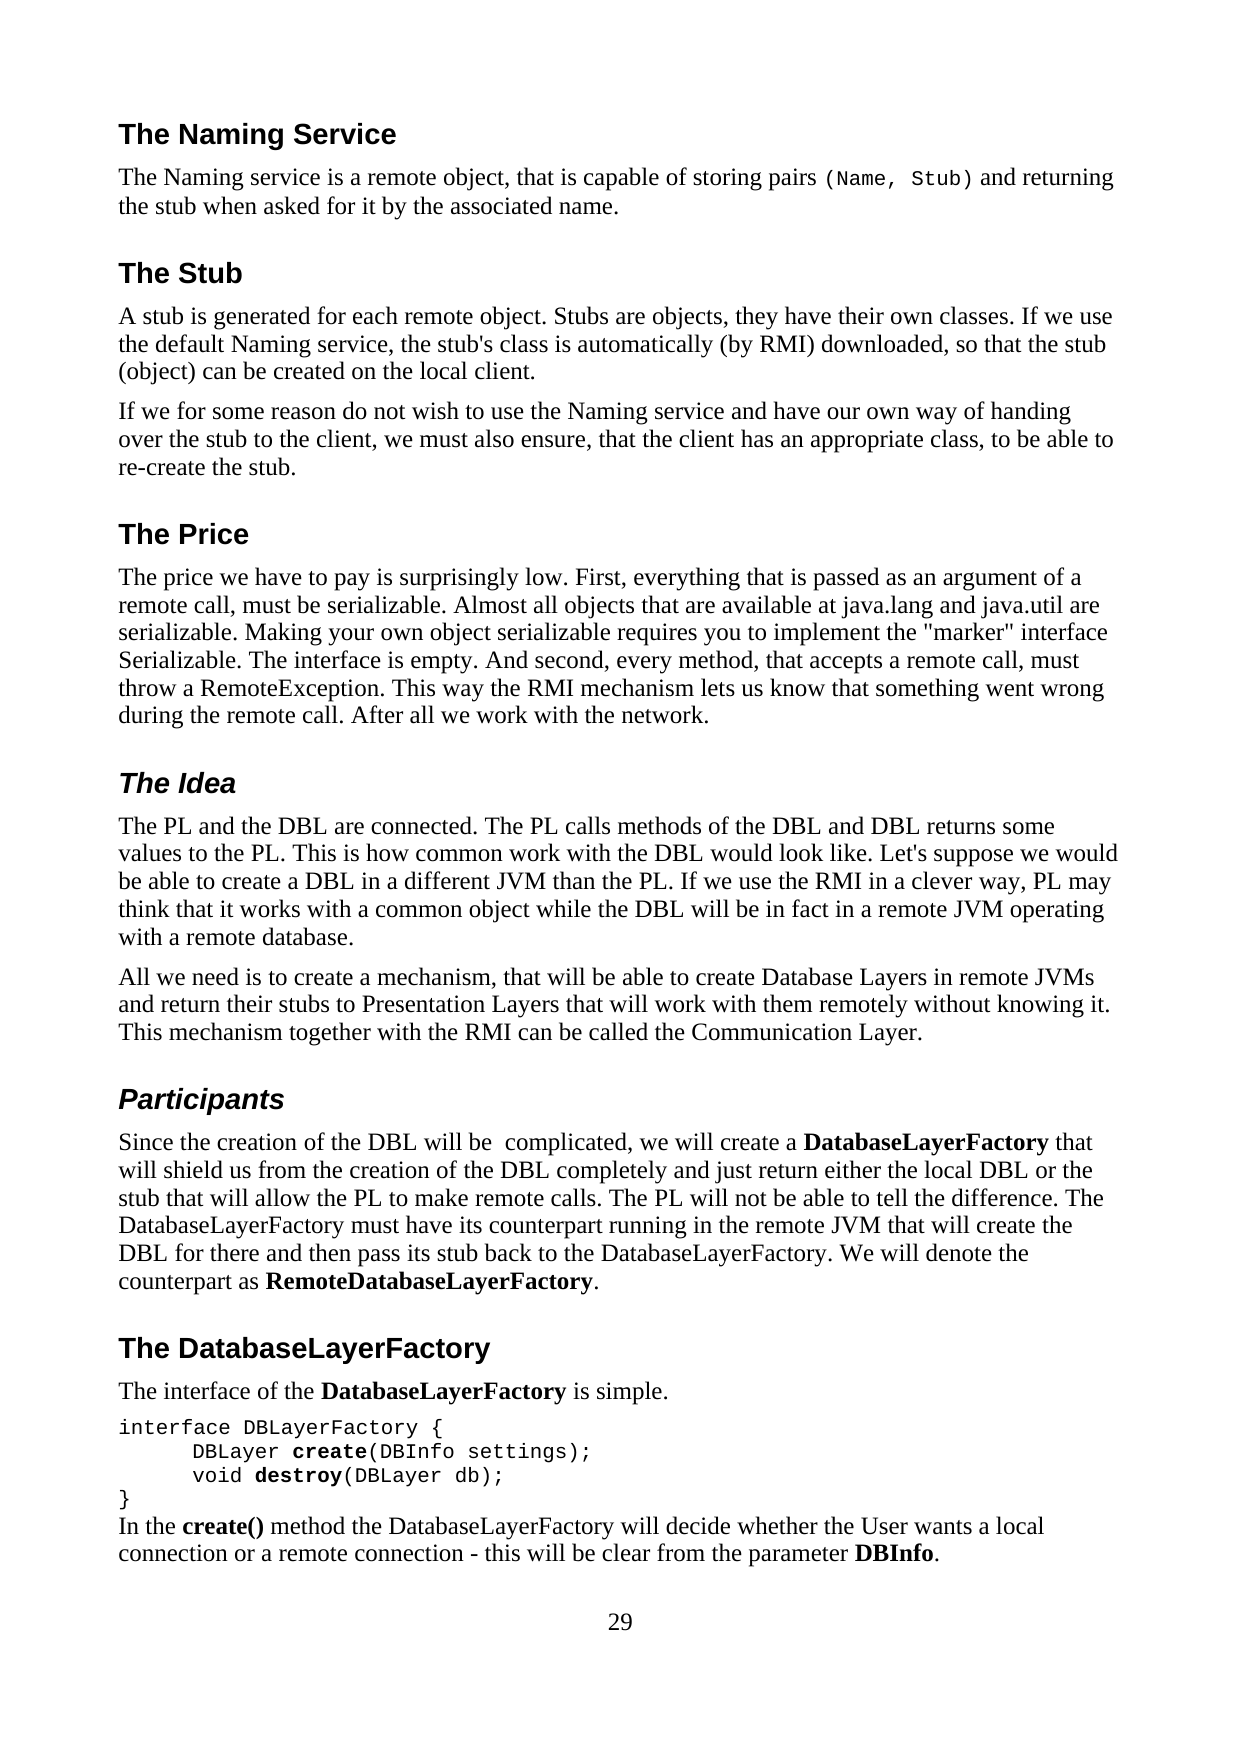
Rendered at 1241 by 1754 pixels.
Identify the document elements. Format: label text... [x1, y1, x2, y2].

subtitle Participants [118, 1083, 1122, 1116]
subtitle The Stub [118, 257, 1122, 289]
text All we need is to create a mechanism, that will be able to create Database Layers in remote JVMs and return their stubs to Presentation Layers that will work with them remotely without knowing it. This mechanism together with the RMI can be called the Communication Layer. [118, 963, 1122, 1046]
subtitle The Naming Service [118, 118, 1122, 151]
text In the create() method the DatabaseLayerFactory will decide whether the User wants a local connection or a remote connection - this will be clear from the parameter DBInfo. [118, 1512, 1122, 1567]
text The price we have to pay is surprisingly low. First, everything that is passed as an argument of a remote call, must be serializable. Almost all objects that are available at java.lang and java.util are serializable. Making your own object serializable requires you to implement the "marker" interface Serializable. The interface is empty. And second, every method, that accepts a remote call, must throw a RemoteException. This way the RMI mechanism lets us know that something went wrong during the remote call. After all we work with the network. [118, 563, 1122, 729]
text Since the creation of the DBL will be complicated, we will create a DatabaseLayerFactory that will shield us from the creation of the DBL completely and just return either the local DBL or the stub that will allow the PL to make remote calls. The PL will not be able to tell the difference. The DatabaseLayerFactory must have its counterpart running in the remote JVM that will create the DBL for there and then pass its stub back to the DatabaseLayerFactory. We will denote the counterpart as RemoteDatabaseLayerFactory. [118, 1128, 1122, 1295]
text The interface of the DatabaseLayerFactory is simple. [118, 1377, 1122, 1405]
text A stub is generated for each remote object. Stubs are objects, they have their own classes. If we use the default Naming service, the stub's class is automatically (by RMI) downloaded, so that the stub (object) can be created on the local client. [118, 302, 1122, 385]
text The PL and the DBL are connected. The PL calls methods of the DBL and DBL returns some values to the PL. This is how common work with the DBL would look like. Let's suppose we would be able to create a DBL in a different JVM than the PL. If we use the RMI in a clever way, PL may think that it works with a common object while the DBL will be in fact in a remote JVM operating with a remote database. [118, 812, 1122, 950]
subtitle The Idea [118, 767, 1122, 799]
text interface DBLayerFactory { [118, 1417, 1122, 1441]
text } [118, 1488, 1122, 1512]
text DBLayer create(DBInfo settings); [192, 1441, 1122, 1464]
text If we for some reason do not wish to use the Naming service and have our own way of handing over the stub to the client, we must also ensure, that the client has an appropriate class, to be able to re-create the stub. [118, 397, 1122, 481]
subtitle The DatabaseLayerFactory [118, 1332, 1122, 1365]
subtitle The Price [118, 518, 1122, 551]
text The Naming service is a remote object, that is capable of storing pairs (Name, Stub) and returning the stub when asked for it by the associated name. [118, 163, 1122, 219]
text void destroy(DBLayer db); [192, 1464, 1122, 1488]
